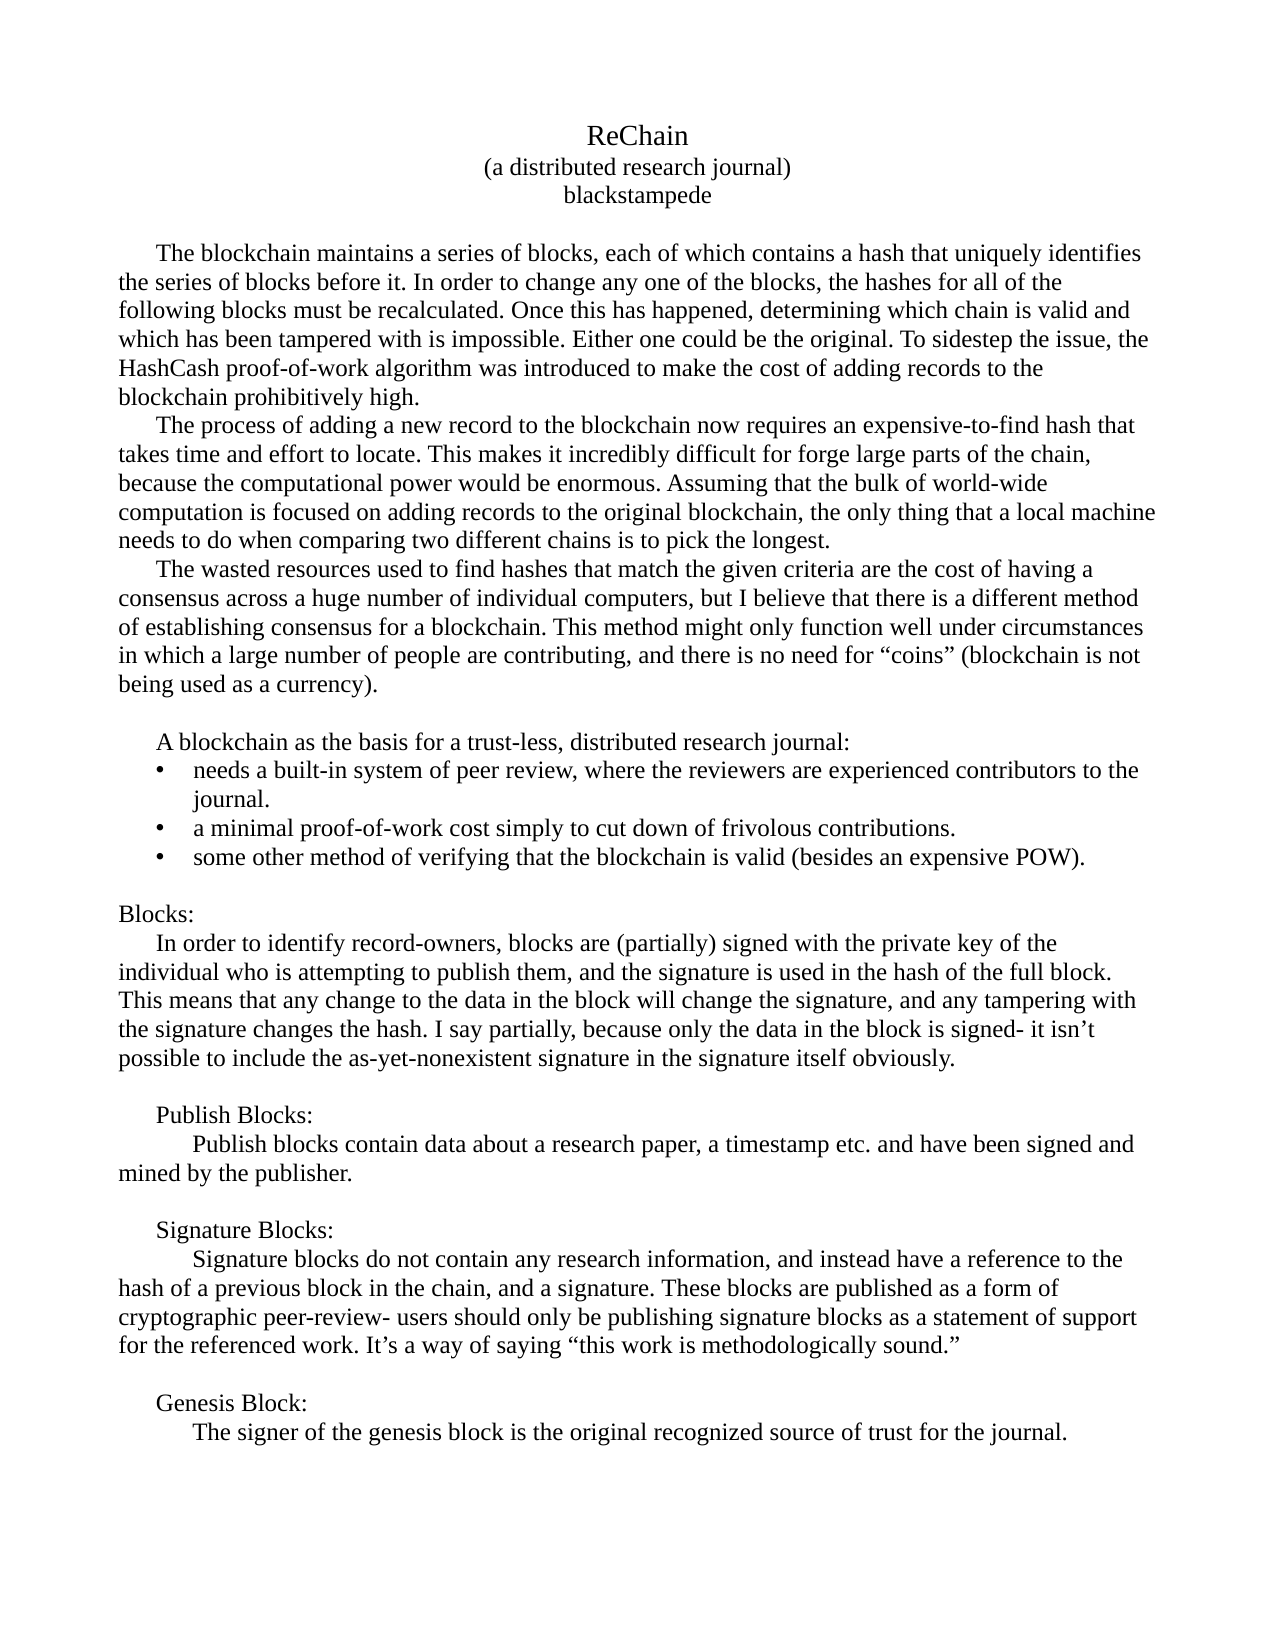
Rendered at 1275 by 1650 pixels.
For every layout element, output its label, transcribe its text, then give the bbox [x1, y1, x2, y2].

text Blocks: [118, 899, 1157, 928]
list some other method of verifying that the blockchain is valid (besides an expensive POW). [156, 842, 1157, 870]
text Signature Blocks: [118, 1215, 1157, 1244]
text (a distributed research journal) [118, 152, 1157, 180]
text A blockchain as the basis for a trust-less, distributed research journal: [118, 727, 1157, 755]
text The signer of the genesis block is the original recognized source of trust for the journal. [118, 1417, 1157, 1445]
text Publish Blocks: [118, 1100, 1157, 1129]
text Publish blocks contain data about a research paper, a timestamp etc. and have been signed and mined by the publisher. [118, 1129, 1157, 1187]
text The blockchain maintains a series of blocks, each of which contains a hash that uniquely identifies the series of blocks before it. In order to change any one of the blocks, the hashes for all of the following blocks must be recalculated. Once this has happened, determining which chain is valid and which has been tampered with is impossible. Either one could be the original. To sidestep the issue, the HashCash proof-of-work algorithm was introduced to make the cost of adding records to the blockchain prohibitively high. [118, 238, 1157, 410]
text Genesis Block: [118, 1388, 1157, 1417]
text Signature blocks do not contain any research information, and instead have a reference to the hash of a previous block in the chain, and a signature. These blocks are published as a form of cryptographic peer-review- users should only be publishing signature blocks as a statement of support for the referenced work. It’s a way of saying “this work is methodologically sound.” [118, 1244, 1157, 1359]
text blackstampede [118, 180, 1157, 209]
text The process of adding a new record to the blockchain now requires an expensive-to-find hash that takes time and effort to locate. This makes it incredibly difficult for forge large parts of the chain, because the computational power would be enormous. Assuming that the bulk of world-wide computation is focused on adding records to the original blockchain, the only thing that a local machine needs to do when comparing two different chains is to pick the longest. [118, 410, 1157, 554]
text In order to identify record-owners, blocks are (partially) signed with the private key of the individual who is attempting to publish them, and the signature is used in the hash of the full block. This means that any change to the data in the block will change the signature, and any tampering with the signature changes the hash. I say partially, because only the data in the block is signed- it isn’t possible to include the as-yet-nonexistent signature in the signature itself obviously. [118, 928, 1157, 1072]
text ReChain [118, 118, 1157, 152]
list a minimal proof-of-work cost simply to cut down of frivolous contributions. [156, 813, 1157, 842]
list needs a built-in system of peer review, where the reviewers are experienced contributors to the journal. [156, 755, 1157, 813]
text The wasted resources used to find hashes that match the given criteria are the cost of having a consensus across a huge number of individual computers, but I believe that there is a different method of establishing consensus for a blockchain. This method might only function well under circumstances in which a large number of people are contributing, and there is no need for “coins” (blockchain is not being used as a currency). [118, 554, 1157, 698]
